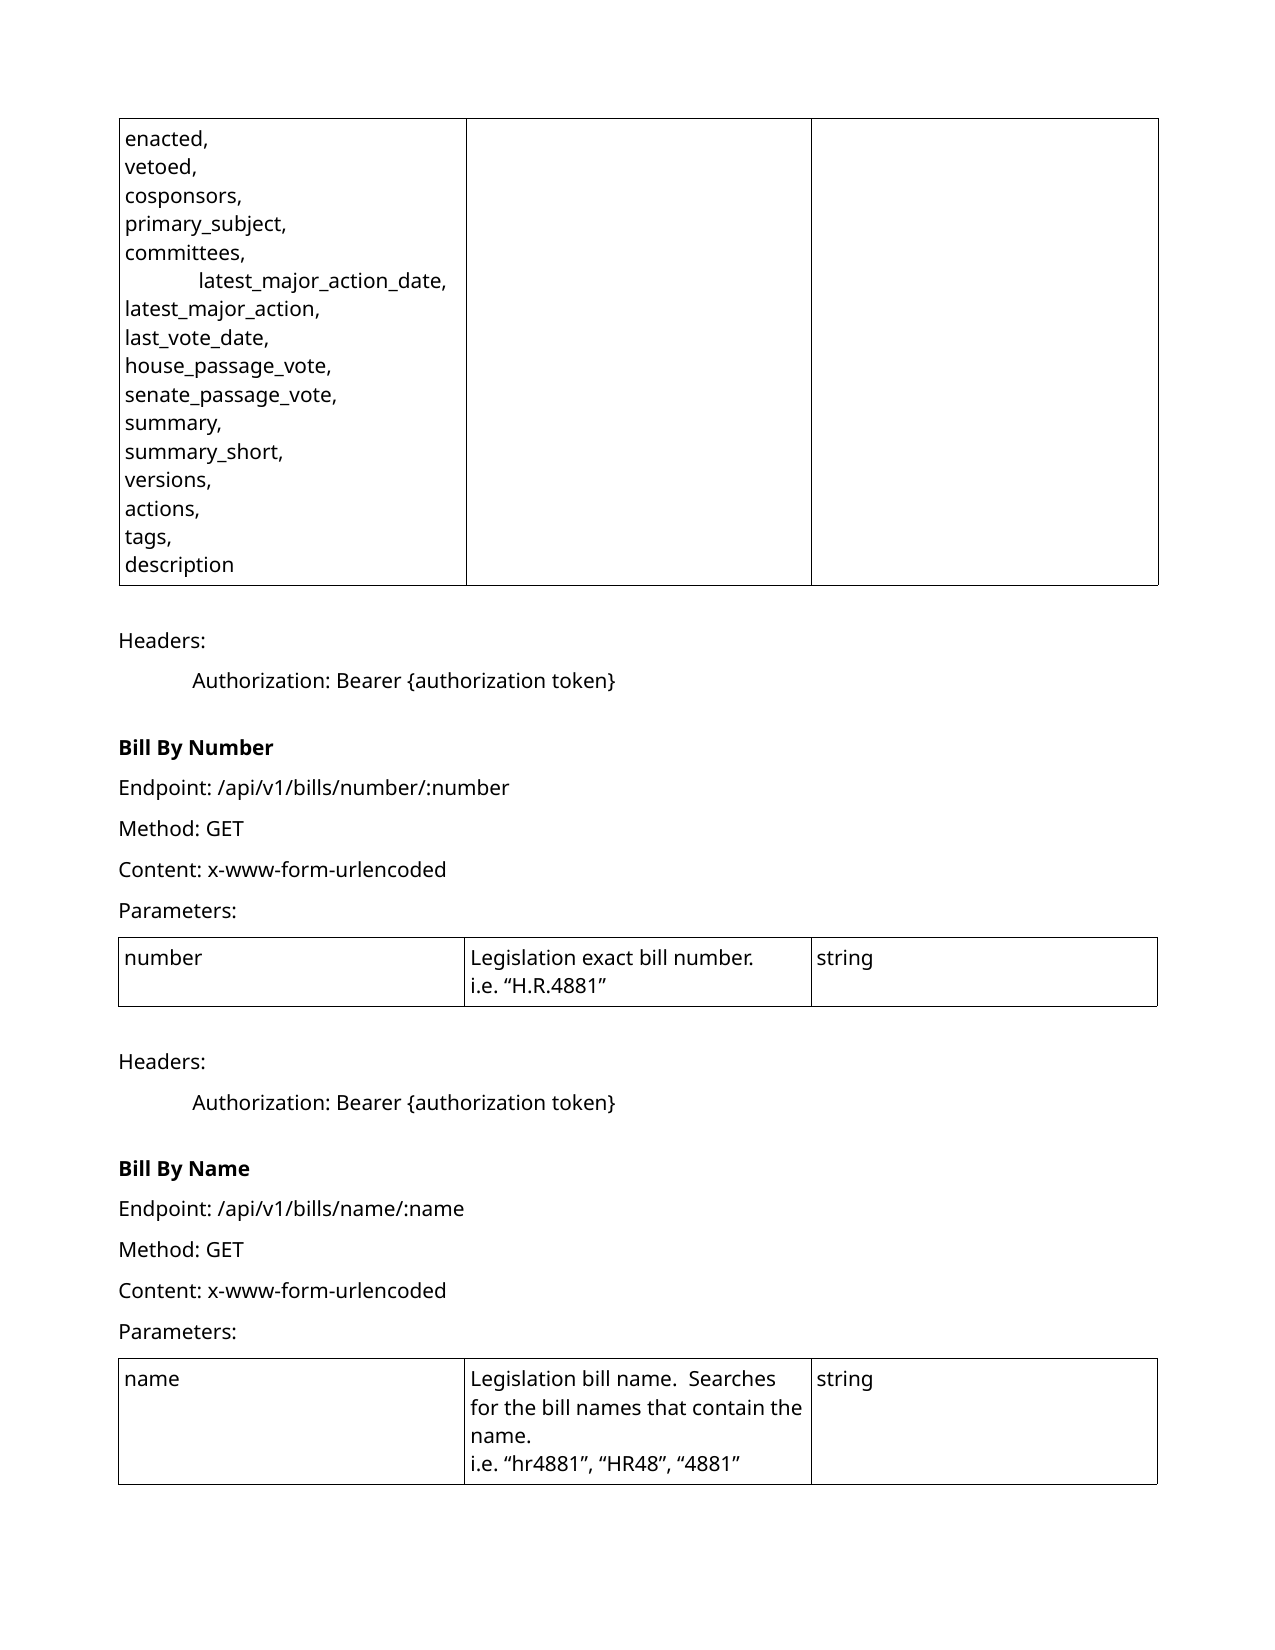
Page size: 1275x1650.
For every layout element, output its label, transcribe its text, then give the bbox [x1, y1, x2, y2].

text Parameters: [118, 1317, 1157, 1346]
text Parameters: [118, 896, 1157, 925]
table_header Legislation bill name. Searches for the bill names that contain the name. i.e. “hr4881”, “HR48”, “4881” [465, 1359, 811, 1484]
table_header number [119, 938, 464, 1006]
text Headers: [118, 1047, 1157, 1075]
subtitle Bill By Name [118, 1154, 1157, 1182]
text Headers: [118, 626, 1157, 654]
table_header string [812, 1359, 1157, 1484]
text Content: x-www-form-urlencoded [118, 855, 1157, 884]
text Authorization: Bearer {authorization token} [118, 667, 1157, 695]
table_header enacted, vetoed, cosponsors, primary_subject, committees, latest_major_action_date, latest_major_action, last_vote_date, house_passage_vote, senate_passage_vote, summary, summary_short, versions, actions, tags, description [120, 119, 466, 585]
table_header [812, 119, 1158, 585]
text Content: x-www-form-urlencoded [118, 1276, 1157, 1305]
subtitle Bill By Number [118, 733, 1157, 761]
text Method: GET [118, 1236, 1157, 1264]
table_header name [119, 1359, 464, 1484]
text Endpoint: /api/v1/bills/number/:number [118, 773, 1157, 802]
text Authorization: Bearer {authorization token} [118, 1088, 1157, 1116]
table_header [467, 119, 811, 585]
text Endpoint: /api/v1/bills/name/:name [118, 1194, 1157, 1223]
table_header string [812, 938, 1157, 1006]
text Method: GET [118, 814, 1157, 843]
table_header Legislation exact bill number. i.e. “H.R.4881” [465, 938, 811, 1006]
